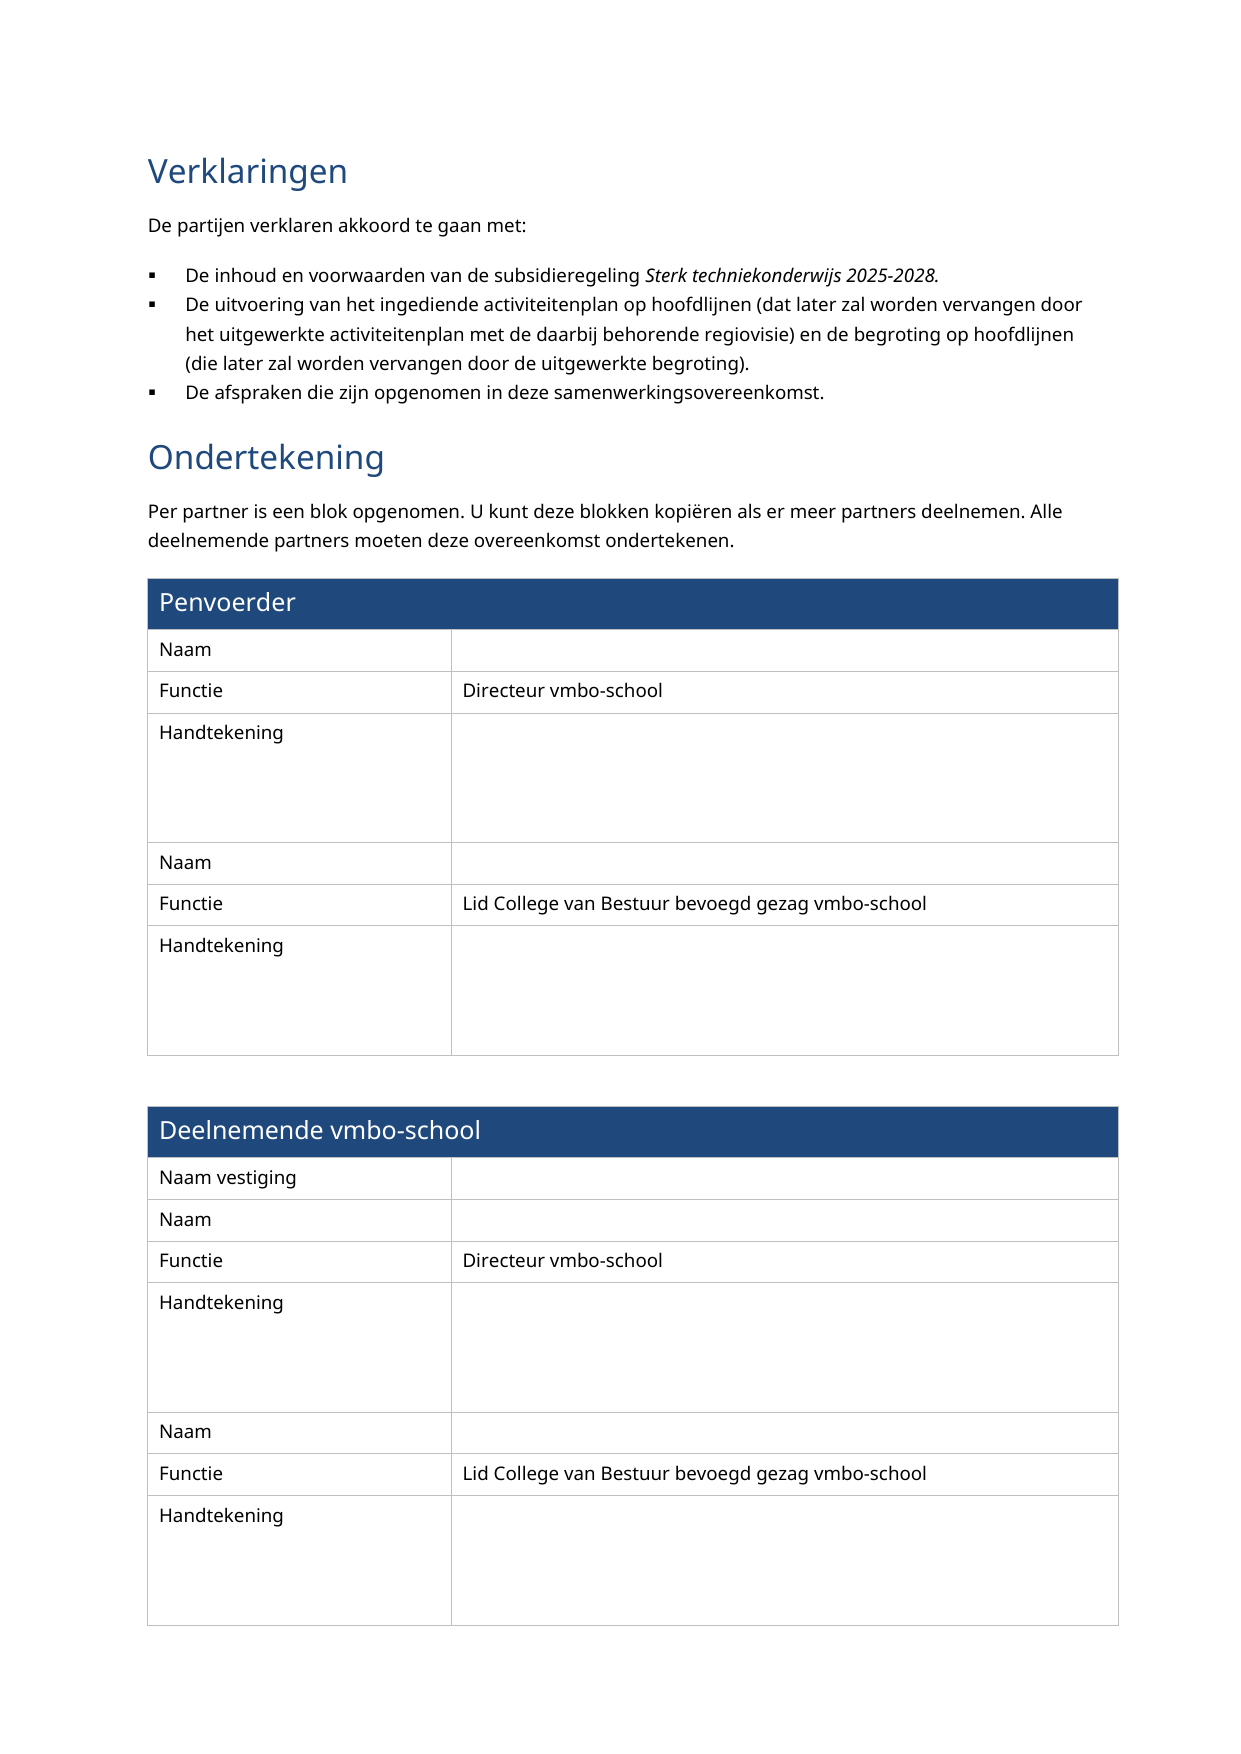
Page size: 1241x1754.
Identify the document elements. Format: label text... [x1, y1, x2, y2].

table_cell [452, 843, 1118, 884]
table_cell [452, 1158, 1118, 1199]
table_cell Functie [148, 1454, 451, 1495]
list De inhoud en voorwaarden van de subsidieregeling Sterk techniekonderwijs 2025-2028. [148, 262, 1092, 288]
table_cell Naam [148, 630, 451, 671]
table_cell Functie [148, 672, 451, 712]
table_cell Handtekening [148, 1496, 451, 1624]
subtitle Ondertekening [148, 434, 1092, 479]
table_cell Directeur vmbo-school [452, 672, 1118, 712]
table_cell Lid College van Bestuur bevoegd gezag vmbo-school [452, 885, 1118, 925]
table_cell Naam [148, 1200, 451, 1241]
list De uitvoering van het ingediende activiteitenplan op hoofdlijnen (dat later zal worden vervangen door het uitgewerkte activiteitenplan met de daarbij behorende regiovisie) en de begroting op hoofdlijnen (die later zal worden vervangen door de uitgewerkte begroting). [148, 292, 1092, 376]
table_cell Handtekening [148, 714, 451, 842]
table_cell Naam vestiging [148, 1158, 451, 1199]
table_cell Lid College van Bestuur bevoegd gezag vmbo-school [452, 1454, 1118, 1495]
table_cell Functie [148, 885, 451, 925]
table_cell Naam [148, 1413, 451, 1453]
table_header Penvoerder [148, 579, 1118, 629]
table_cell [452, 926, 1118, 1055]
table_cell Functie [148, 1242, 451, 1282]
table_cell Handtekening [148, 1283, 451, 1412]
table_cell [452, 714, 1118, 842]
table_cell [452, 1496, 1118, 1624]
table_cell [452, 630, 1118, 671]
table_header Deelnemende vmbo-school [148, 1107, 1118, 1157]
subtitle Verklaringen [148, 148, 1092, 193]
table_cell [452, 1413, 1118, 1453]
table_cell Naam [148, 843, 451, 884]
text Per partner is een blok opgenomen. U kunt deze blokken kopiëren als er meer partners deelnemen. Alle deelnemende partners moeten deze overeenkomst ondertekenen. [148, 498, 1092, 553]
table_cell Directeur vmbo-school [452, 1242, 1118, 1282]
table_cell [452, 1200, 1118, 1241]
text De partijen verklaren akkoord te gaan met: [148, 212, 1092, 238]
list De afspraken die zijn opgenomen in deze samenwerkingsovereenkomst. [148, 379, 1092, 405]
table_cell [452, 1283, 1118, 1412]
table_cell Handtekening [148, 926, 451, 1055]
